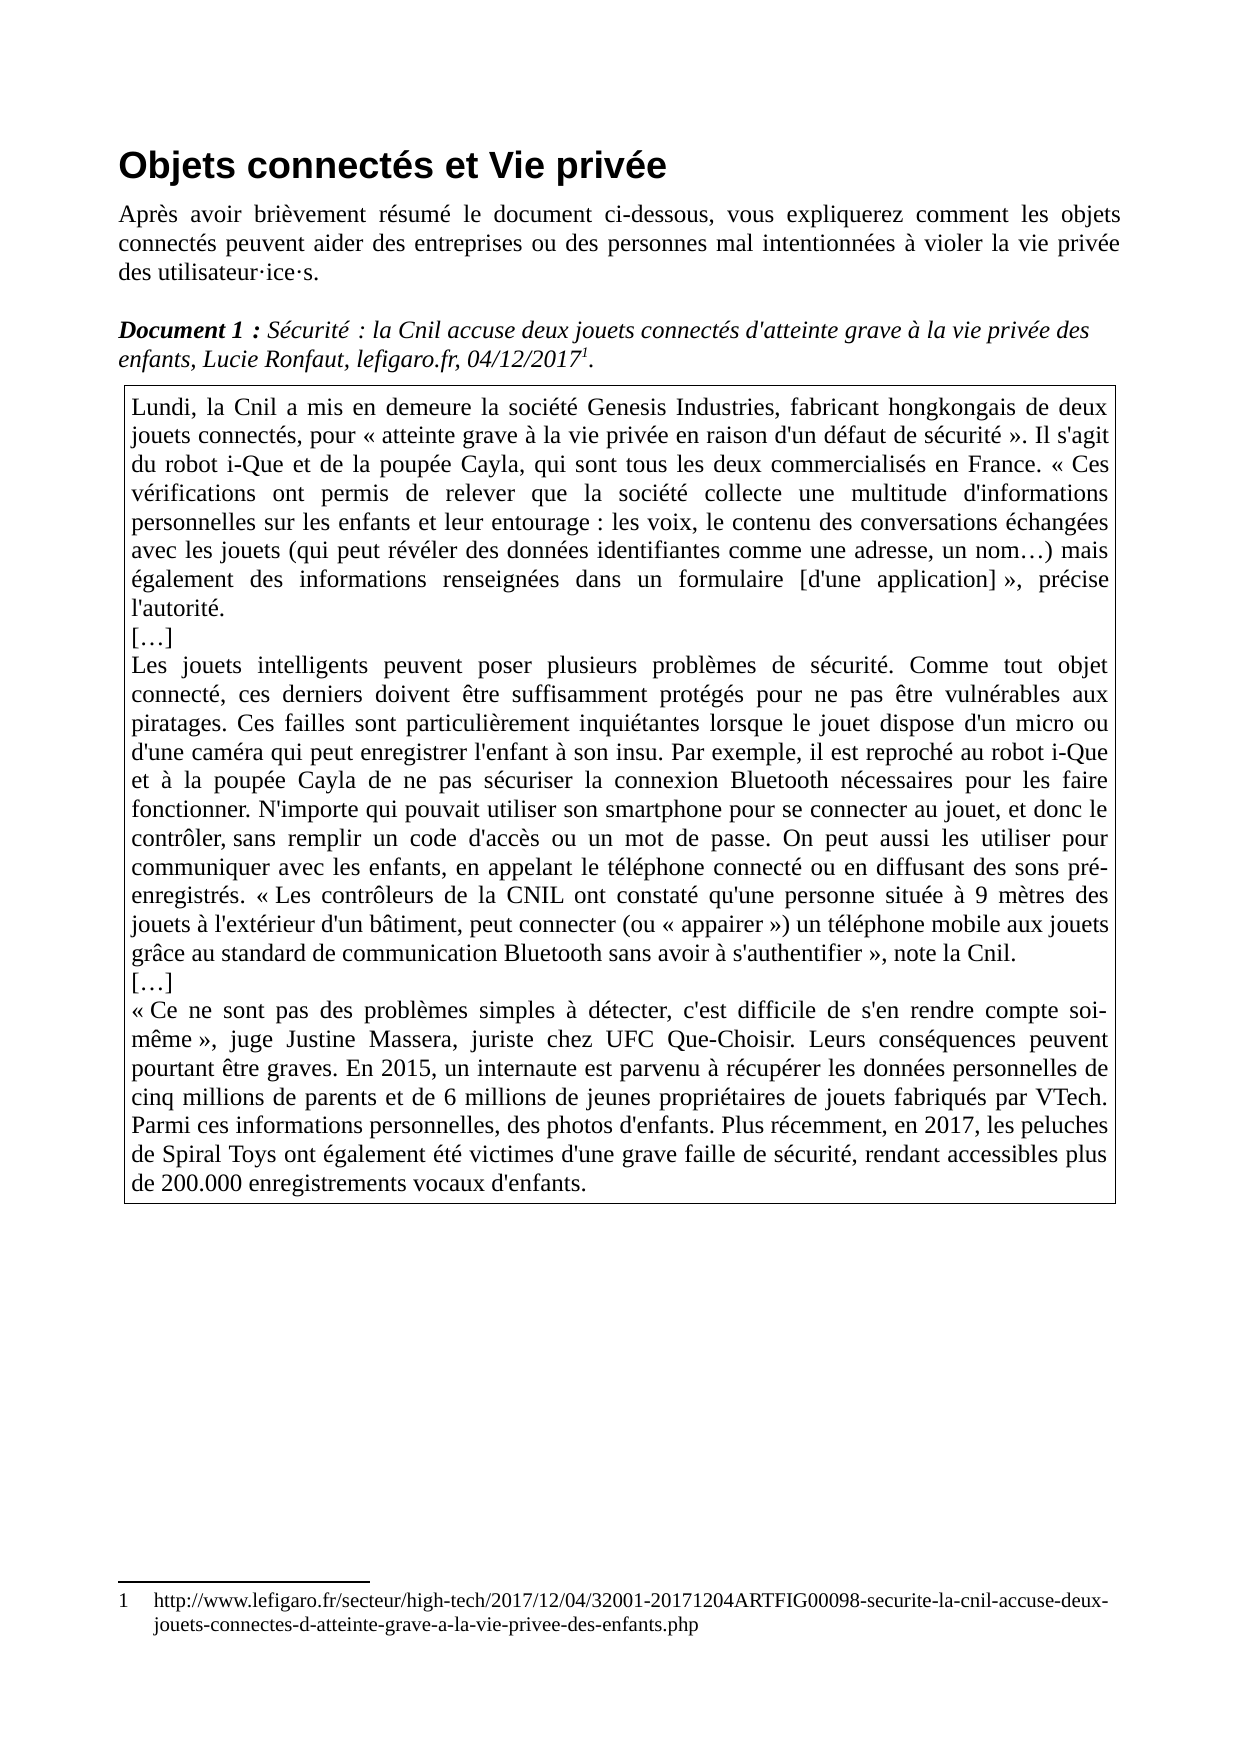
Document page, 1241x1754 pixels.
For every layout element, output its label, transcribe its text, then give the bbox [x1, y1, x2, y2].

subtitle Objets connectés et Vie privée [118, 143, 1122, 187]
text […] [125, 960, 1115, 989]
text Les jouets intelligents peuvent poser plusieurs problèmes de sécurité. Comme tout objet connecté, ces derniers doivent être suffisamment protégés pour ne pas être vulnérables aux piratages. Ces failles sont particulièrement inquiétantes lorsque le jouet dispose d'un micro ou d'une caméra qui peut enregistrer l'enfant à son insu. Par exemple, il est reproché au robot i-Que et à la poupée Cayla de ne pas sécuriser la connexion Bluetooth nécessaires pour les faire fonctionner. N'importe qui pouvait utiliser son smartphone pour se connecter au jouet, et donc le contrôler, sans remplir un code d'accès ou un mot de passe. On peut aussi les utiliser pour communiquer avec les enfants, en appelant le téléphone connecté ou en diffusant des sons pré-enregistrés. « Les contrôleurs de la CNIL ont constaté qu'une personne située à 9 mètres des jouets à l'extérieur d'un bâtiment, peut connecter (ou « appairer ») un téléphone mobile aux jouets grâce au standard de communication Bluetooth sans avoir à s'authentifier », note la Cnil. [125, 644, 1115, 960]
text Après avoir brièvement résumé le document ci-dessous, vous expliquerez comment les objets connectés peuvent aider des entreprises ou des personnes mal intentionnées à violer la vie privée des utilisateur·ice·s. [118, 199, 1122, 286]
text Document 1 : Sécurité : la Cnil accuse deux jouets connectés d'atteinte grave à la vie privée des enfants, Lucie Ronfaut, lefigaro.fr, 04/12/2017. [118, 315, 1122, 372]
text Lundi, la Cnil a mis en demeure la société Genesis Industries, fabricant hongkongais de deux jouets connectés, pour « atteinte grave à la vie privée en raison d'un défaut de sécurité ». Il s'agit du robot i-Que et de la poupée Cayla, qui sont tous les deux commercialisés en France. « Ces vérifications ont permis de relever que la société collecte une multitude d'informations personnelles sur les enfants et leur entourage : les voix, le contenu des conversations échangées avec les jouets (qui peut révéler des données identifiantes comme une adresse, un nom…) mais également des informations renseignées dans un formulaire [d'une application] », précise l'autorité. [125, 386, 1115, 615]
text « Ce ne sont pas des problèmes simples à détecter, c'est difficile de s'en rendre compte soi-même », juge Justine Massera, juriste chez UFC Que-Choisir. Leurs conséquences peuvent pourtant être graves. En 2015, un internaute est parvenu à récupérer les données personnelles de cinq millions de parents et de 6 millions de jeunes propriétaires de jouets fabriqués par VTech. Parmi ces informations personnelles, des photos d'enfants. Plus récemment, en 2017, les peluches de Spiral Toys ont également été victimes d'une grave faille de sécurité, rendant accessibles plus de 200.000 enregistrements vocaux d'enfants. [125, 989, 1115, 1203]
text http://www.lefigaro.fr/secteur/high-tech/2017/12/04/32001-20171204ARTFIG00098-securite-la-cnil-accuse-deux-jouets-connectes-d-atteinte-grave-a-la-vie-privee-des-enfants.php [118, 1588, 1122, 1636]
text […] [125, 615, 1115, 644]
